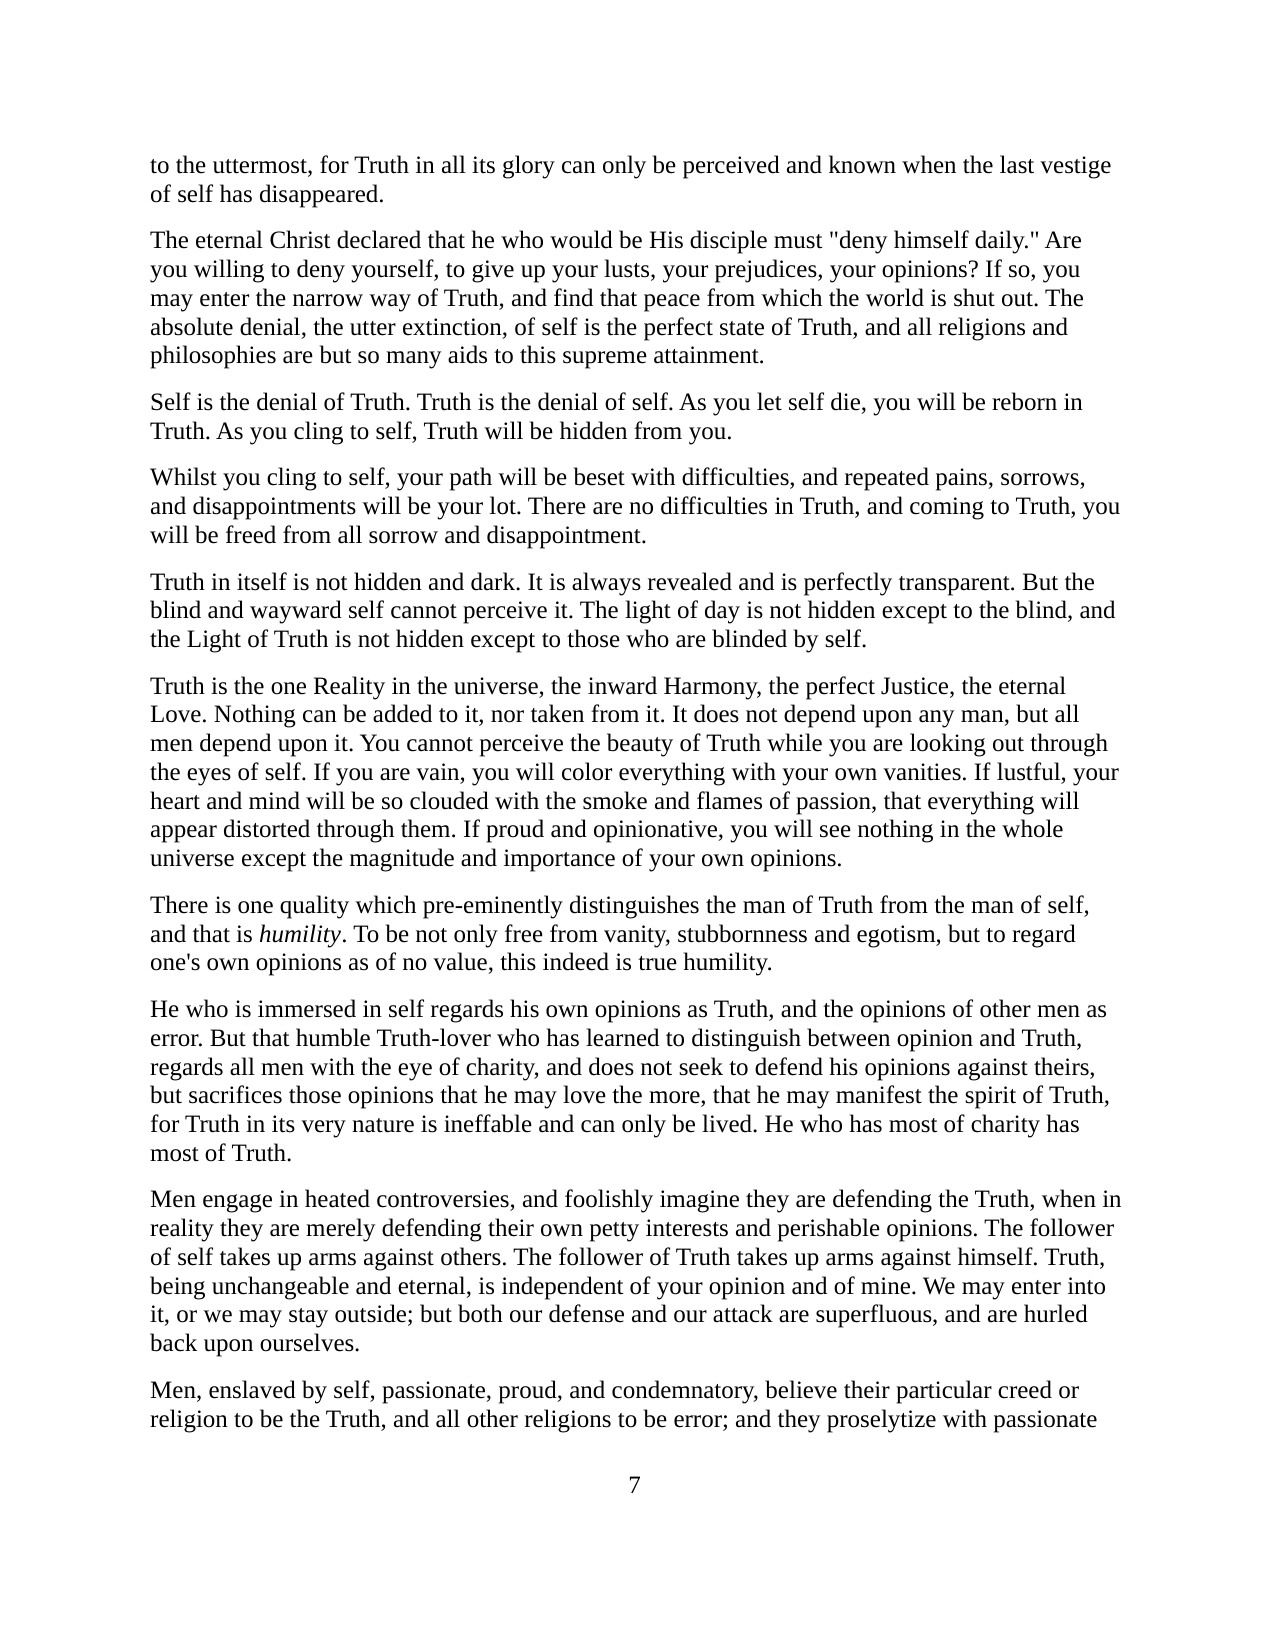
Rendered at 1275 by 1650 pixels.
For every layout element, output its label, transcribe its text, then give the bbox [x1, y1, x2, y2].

text Whilst you cling to self, your path will be beset with difficulties, and repeated pains, sorrows, and disappointments will be your lot. There are no difficulties in Truth, and coming to Truth, you will be freed from all sorrow and disappointment. [150, 462, 1125, 549]
text He who is immersed in self regards his own opinions as Truth, and the opinions of other men as error. But that humble Truth-lover who has learned to distinguish between opinion and Truth, regards all men with the eye of charity, and does not seek to defend his opinions against theirs, but sacrifices those opinions that he may love the more, that he may manifest the spirit of Truth, for Truth in its very nature is ineffable and can only be lived. He who has most of charity has most of Truth. [150, 994, 1125, 1167]
text Men, enslaved by self, passionate, proud, and condemnatory, believe their particular creed or religion to be the Truth, and all other religions to be error; and they proselytize with passionate [150, 1375, 1125, 1432]
text to the uttermost, for Truth in all its glory can only be perceived and known when the last vestige of self has disappeared. [150, 150, 1125, 207]
text The eternal Christ declared that he who would be His disciple must "deny himself daily." Are you willing to deny yourself, to give up your lusts, your prejudices, your opinions? If so, you may enter the narrow way of Truth, and find that peace from which the world is shut out. The absolute denial, the utter extinction, of self is the perfect state of Truth, and all religions and philosophies are but so many aids to this supreme attainment. [150, 225, 1125, 369]
text Truth in itself is not hidden and dark. It is always revealed and is perfectly transparent. But the blind and wayward self cannot perceive it. The light of day is not hidden except to the blind, and the Light of Truth is not hidden except to those who are blinded by self. [150, 567, 1125, 653]
text Self is the denial of Truth. Truth is the denial of self. As you let self die, you will be reborn in Truth. As you cling to self, Truth will be hidden from you. [150, 387, 1125, 444]
text Truth is the one Reality in the universe, the inward Harmony, the perfect Justice, the eternal Love. Nothing can be added to it, nor taken from it. It does not depend upon any man, but all men depend upon it. You cannot perceive the beauty of Truth while you are looking out through the eyes of self. If you are vain, you will color everything with your own vanities. If lustful, your heart and mind will be so clouded with the smoke and flames of passion, that everything will appear distorted through them. If proud and opinionative, you will see nothing in the whole universe except the magnitude and importance of your own opinions. [150, 671, 1125, 872]
text Men engage in heated controversies, and foolishly imagine they are defending the Truth, when in reality they are merely defending their own petty interests and perishable opinions. The follower of self takes up arms against others. The follower of Truth takes up arms against himself. Truth, being unchangeable and eternal, is independent of your opinion and of mine. We may enter into it, or we may stay outside; but both our defense and our attack are superfluous, and are hurled back upon ourselves. [150, 1184, 1125, 1357]
text There is one quality which pre-eminently distinguishes the man of Truth from the man of self, and that is humility. To be not only free from vanity, stubbornness and egotism, but to regard one's own opinions as of no value, this indeed is true humility. [150, 890, 1125, 976]
